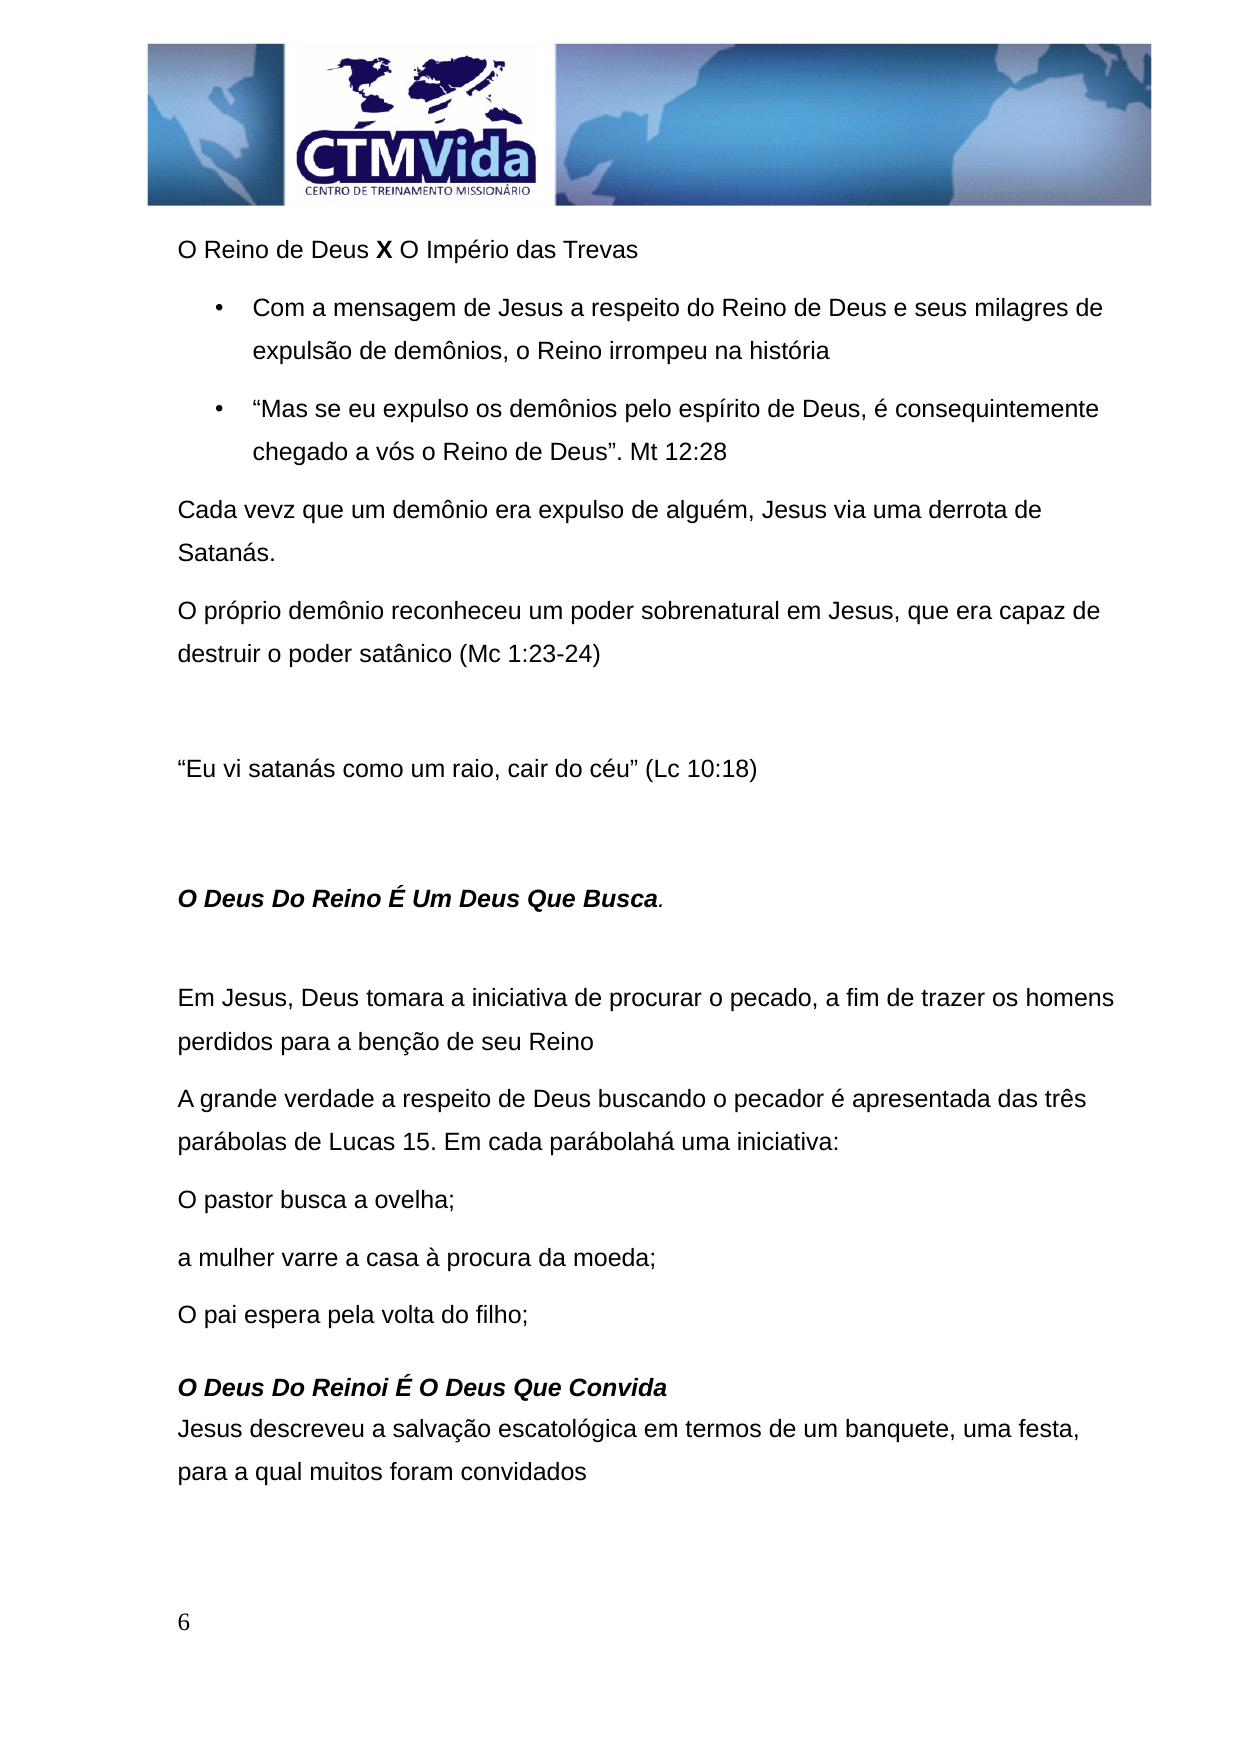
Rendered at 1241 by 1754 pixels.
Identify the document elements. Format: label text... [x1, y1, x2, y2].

subtitle O Deus do Reino É um Deus que Busca. [177, 884, 1122, 913]
text O próprio demônio reconheceu um poder sobrenatural em Jesus, que era capaz de destruir o poder satânico (Mc 1:23-24) [177, 596, 1122, 668]
subtitle O Deus do Reinoi é o Deus que convida [177, 1373, 1122, 1401]
text O pastor busca a ovelha; [177, 1185, 1122, 1214]
picture [147, 43, 1152, 206]
text Cada vevz que um demônio era expulso de alguém, Jesus via uma derrota de Satanás. [177, 495, 1122, 567]
text A grande verdade a respeito de Deus buscando o pecador é apresentada das três parábolas de Lucas 15. Em cada parábolahá uma iniciativa: [177, 1084, 1122, 1156]
text O pai espera pela volta do filho; [177, 1300, 1122, 1329]
list Com a mensagem de Jesus a respeito do Reino de Deus e seus milagres de expulsão de demônios, o Reino irrompeu na história [215, 293, 1122, 365]
text Jesus descreveu a salvação escatológica em termos de um banquete, uma festa, para a qual muitos foram convidados [177, 1414, 1122, 1486]
text a mulher varre a casa à procura da moeda; [177, 1243, 1122, 1271]
text Em Jesus, Deus tomara a iniciativa de procurar o pecado, a fim de trazer os homens perdidos para a benção de seu Reino [177, 983, 1122, 1055]
text O Reino de Deus X O Império das Trevas [177, 235, 1122, 264]
list “Mas se eu expulso os demônios pelo espírito de Deus, é consequintemente chegado a vós o Reino de Deus”. Mt 12:28 [215, 394, 1122, 466]
text “Eu vi satanás como um raio, cair do céu” (Lc 10:18) [177, 754, 1122, 783]
